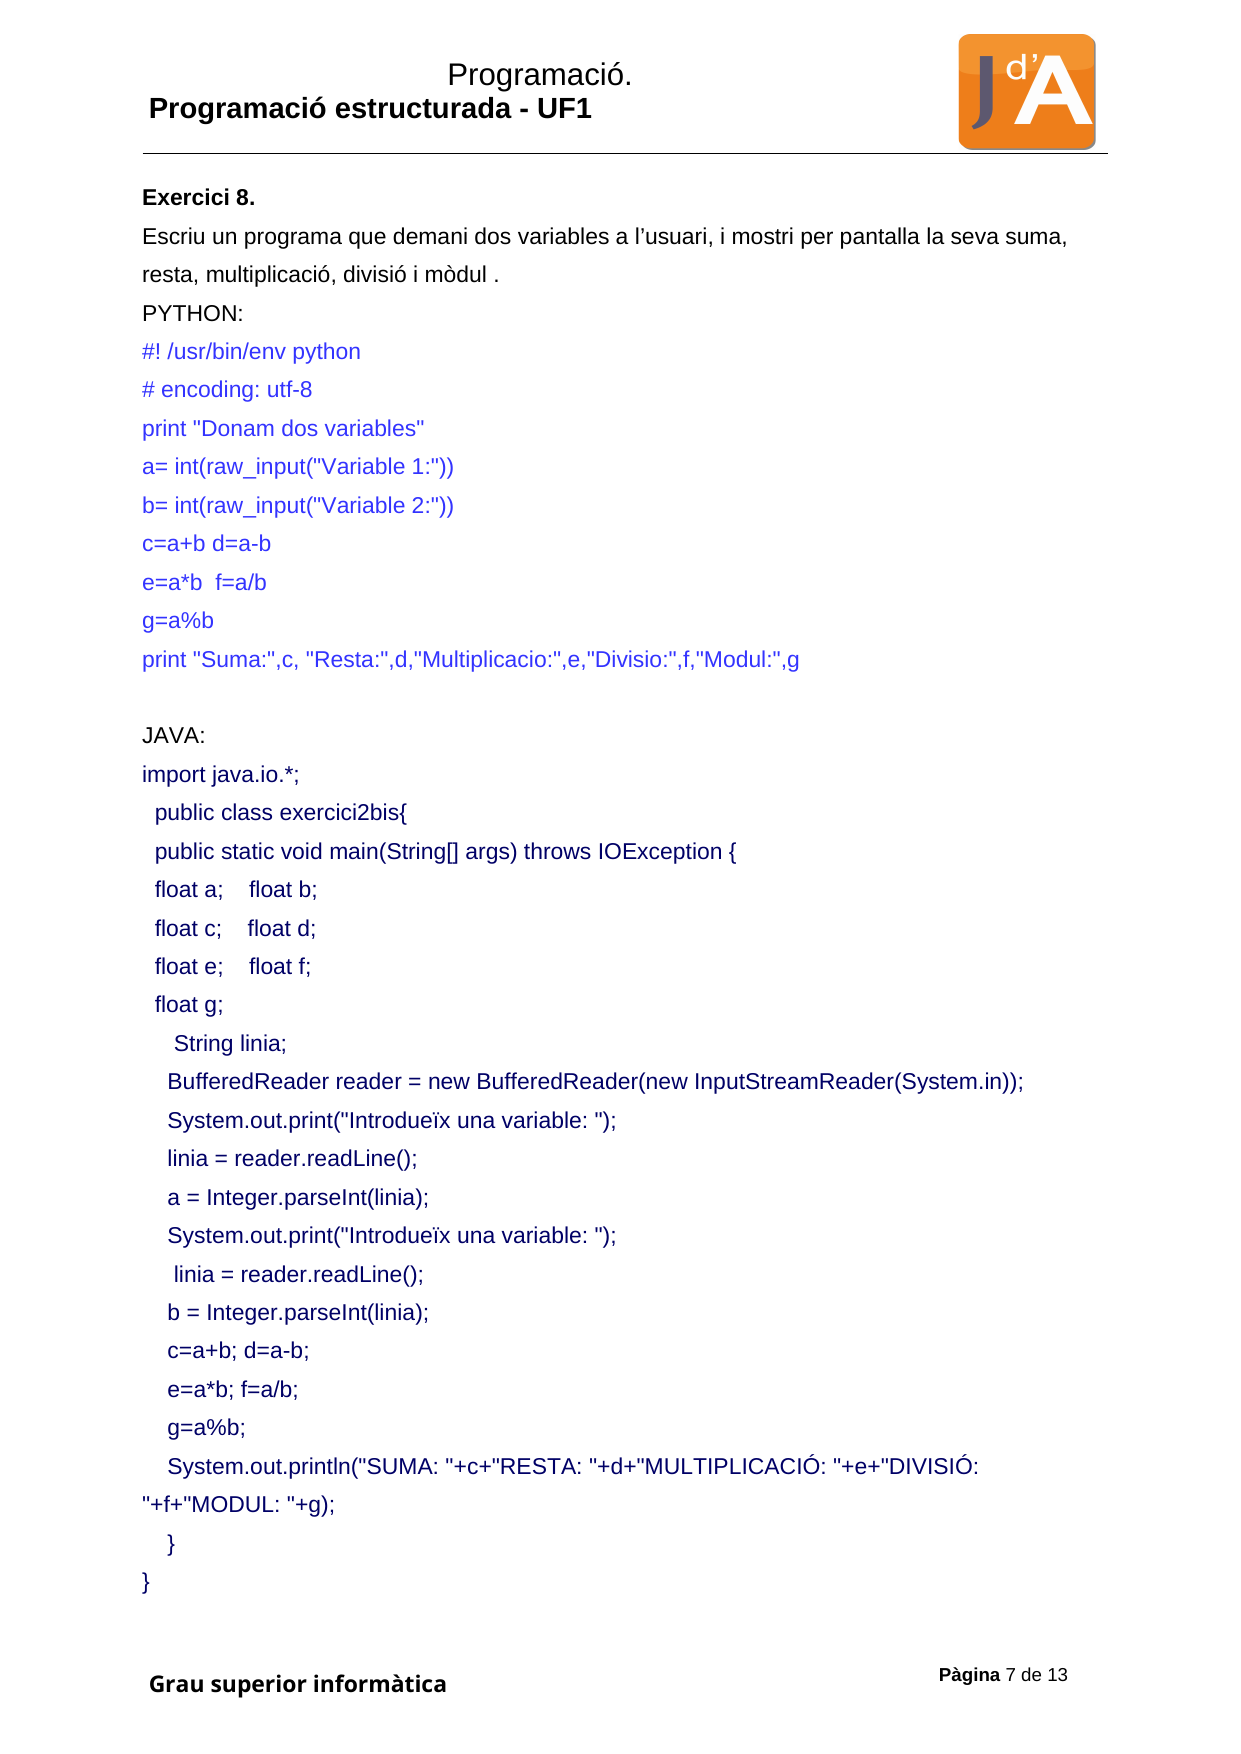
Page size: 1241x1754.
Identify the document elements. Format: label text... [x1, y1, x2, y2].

text # encoding: utf-8 [142, 377, 1107, 403]
text float c; float d; [142, 915, 1107, 941]
text a= int(raw_input("Variable 1:")) [142, 454, 1107, 480]
text linia = reader.readLine(); [142, 1146, 1107, 1172]
text public class exercici2bis{ [142, 800, 1107, 826]
text float e; float f; [142, 954, 1107, 979]
text System.out.print("Introdueïx una variable: "); [142, 1107, 1107, 1133]
text #! /usr/bin/env python [142, 339, 1107, 364]
text float g; [142, 992, 1107, 1018]
text System.out.print("Introdueïx una variable: "); [142, 1223, 1107, 1248]
text System.out.println("SUMA: "+c+"RESTA: "+d+"MULTIPLICACIÓ: "+e+"DIVISIÓ: "+f+"MODUL: "+g); [142, 1453, 1107, 1517]
text String linia; [142, 1031, 1107, 1056]
text public static void main(String[] args) throws IOException { [142, 838, 1107, 864]
text print "Donam dos variables" [142, 416, 1107, 441]
text b= int(raw_input("Variable 2:")) [142, 492, 1107, 518]
text } [142, 1569, 1107, 1594]
text linia = reader.readLine(); [142, 1261, 1107, 1287]
text import java.io.*; [142, 762, 1107, 787]
text Escriu un programa que demani dos variables a l’usuari, i mostri per pantalla la seva suma, resta, multiplicació, divisió i mòdul . [142, 223, 1107, 287]
text g=a%b [142, 608, 1107, 633]
text g=a%b; [142, 1415, 1107, 1441]
text float a; float b; [142, 877, 1107, 902]
text Exercici 8. [142, 185, 1107, 211]
text BufferedReader reader = new BufferedReader(new InputStreamReader(System.in)); [142, 1069, 1107, 1095]
text c=a+b; d=a-b; [142, 1338, 1107, 1364]
text c=a+b d=a-b [142, 531, 1107, 557]
text PYTHON: [142, 300, 1107, 326]
text a = Integer.parseInt(linia); [142, 1184, 1107, 1210]
text JAVA: [142, 723, 1107, 749]
text b = Integer.parseInt(linia); [142, 1300, 1107, 1325]
text print "Suma:",c, "Resta:",d,"Multiplicacio:",e,"Divisio:",f,"Modul:",g [142, 646, 1107, 672]
picture [958, 34, 1096, 150]
text e=a*b; f=a/b; [142, 1377, 1107, 1402]
text } [142, 1530, 1107, 1556]
text e=a*b f=a/b [142, 569, 1107, 595]
